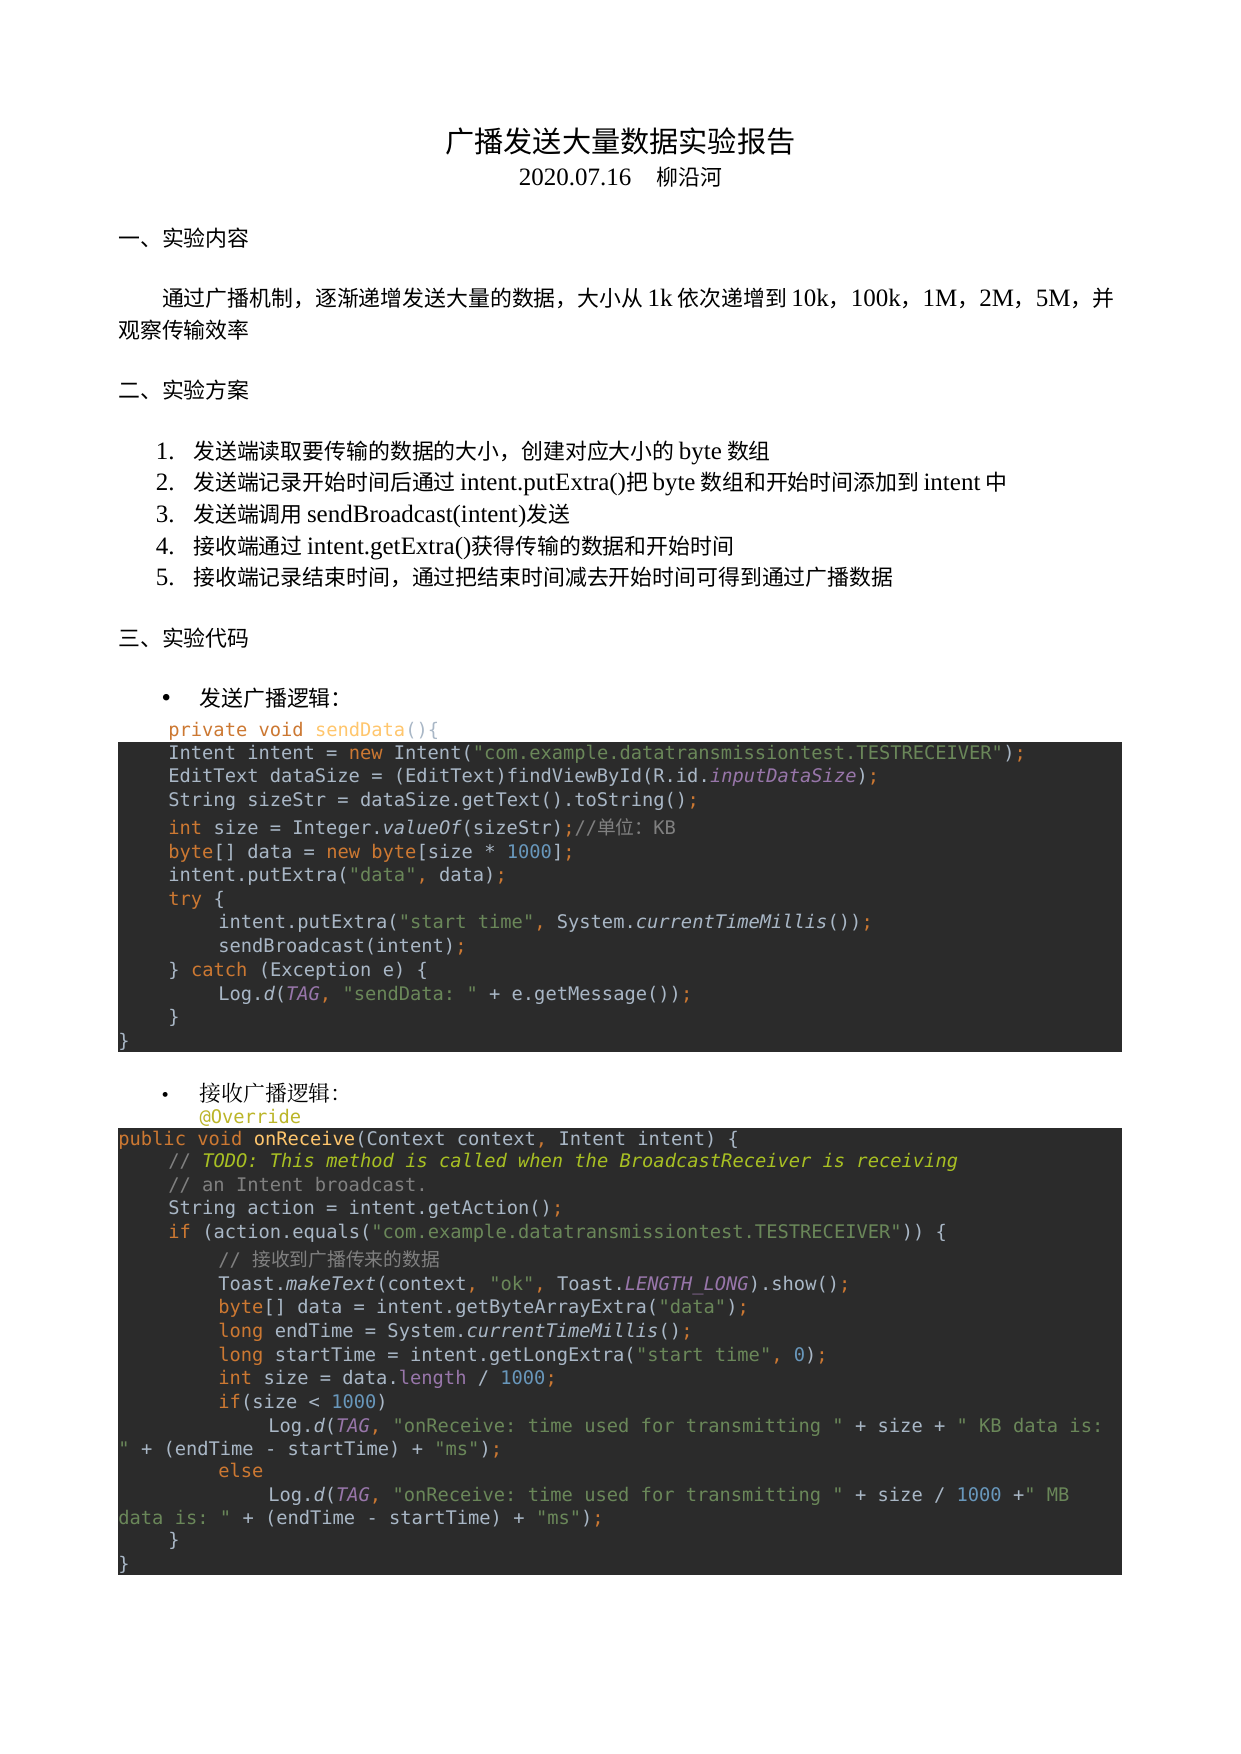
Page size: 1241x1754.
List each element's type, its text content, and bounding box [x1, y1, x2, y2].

text } [118, 1030, 1122, 1052]
text 三、实验代码 [118, 621, 1122, 652]
text if(size < 1000) [118, 1391, 1122, 1414]
text } [118, 1529, 1122, 1553]
text intent.putExtra("start time", System.currentTimeMillis()); [118, 912, 1122, 935]
text // an Intent broadcast. [118, 1174, 1122, 1197]
text if (action.equals("com.example.datatransmissiontest.TESTRECEIVER")) { [118, 1221, 1122, 1245]
list 发送端读取要传输的数据的大小，创建对应大小的byte数组 [156, 434, 1122, 465]
text Intent intent = new Intent("com.example.datatransmissiontest.TESTRECEIVER"); [118, 742, 1122, 765]
text 2020.07.16 柳沿河 [118, 160, 1122, 192]
text } [118, 1553, 1122, 1575]
text String sizeStr = dataSize.getText().toString(); [118, 789, 1122, 813]
text Log.d(TAG, "sendData: " + e.getMessage()); [118, 982, 1122, 1006]
text } [118, 1006, 1122, 1030]
text public void onReceive(Context context, Intent intent) { [118, 1128, 1122, 1150]
text private void sendData(){ [118, 713, 1122, 742]
text int size = Integer.valueOf(sizeStr);//单位：KB [118, 813, 1122, 841]
text String action = intent.getAction(); [118, 1197, 1122, 1221]
list 接收广播逻辑： [162, 1081, 1122, 1106]
text byte[] data = new byte[size * 1000]; [118, 841, 1122, 864]
text byte[] data = intent.getByteArrayExtra("data"); [118, 1296, 1122, 1320]
text 一、实验内容 [118, 221, 1122, 252]
text 通过广播机制，逐渐递增发送大量的数据，大小从1k依次递增到10k，100k，1M，2M，5M，并观察传输效率 [118, 281, 1122, 344]
text 广播发送大量数据实验报告 [118, 118, 1122, 160]
list 发送端调用sendBroadcast(intent)发送 [156, 497, 1122, 529]
text } catch (Exception e) { [118, 959, 1122, 982]
text // TODO: This method is called when the BroadcastReceiver is receiving [118, 1150, 1122, 1174]
text sendBroadcast(intent); [118, 935, 1122, 959]
text int size = data.length / 1000; [118, 1367, 1122, 1391]
list @Override [162, 1106, 1122, 1128]
text long startTime = intent.getLongExtra("start time", 0); [118, 1344, 1122, 1367]
text 二、实验方案 [118, 373, 1122, 405]
text else [118, 1460, 1122, 1484]
text try { [118, 888, 1122, 912]
text // 接收到广播传来的数据 [118, 1245, 1122, 1273]
text Log.d(TAG, "onReceive: time used for transmitting " + size / 1000 +" MB data is: " + (endTime - startTime) + "ms"); [118, 1484, 1122, 1529]
text intent.putExtra("data", data); [118, 864, 1122, 888]
text long endTime = System.currentTimeMillis(); [118, 1320, 1122, 1344]
list 发送广播逻辑： [162, 681, 1122, 713]
list 接收端记录结束时间，通过把结束时间减去开始时间可得到通过广播数据 [156, 560, 1122, 592]
text Toast.makeText(context, "ok", Toast.LENGTH_LONG).show(); [118, 1273, 1122, 1296]
list 接收端通过intent.getExtra()获得传输的数据和开始时间 [156, 529, 1122, 560]
text Log.d(TAG, "onReceive: time used for transmitting " + size + " KB data is: " + (endTime - startTime) + "ms"); [118, 1414, 1122, 1460]
text EditText dataSize = (EditText)findViewById(R.id.inputDataSize); [118, 765, 1122, 789]
list 发送端记录开始时间后通过intent.putExtra()把byte数组和开始时间添加到intent中 [156, 465, 1122, 497]
